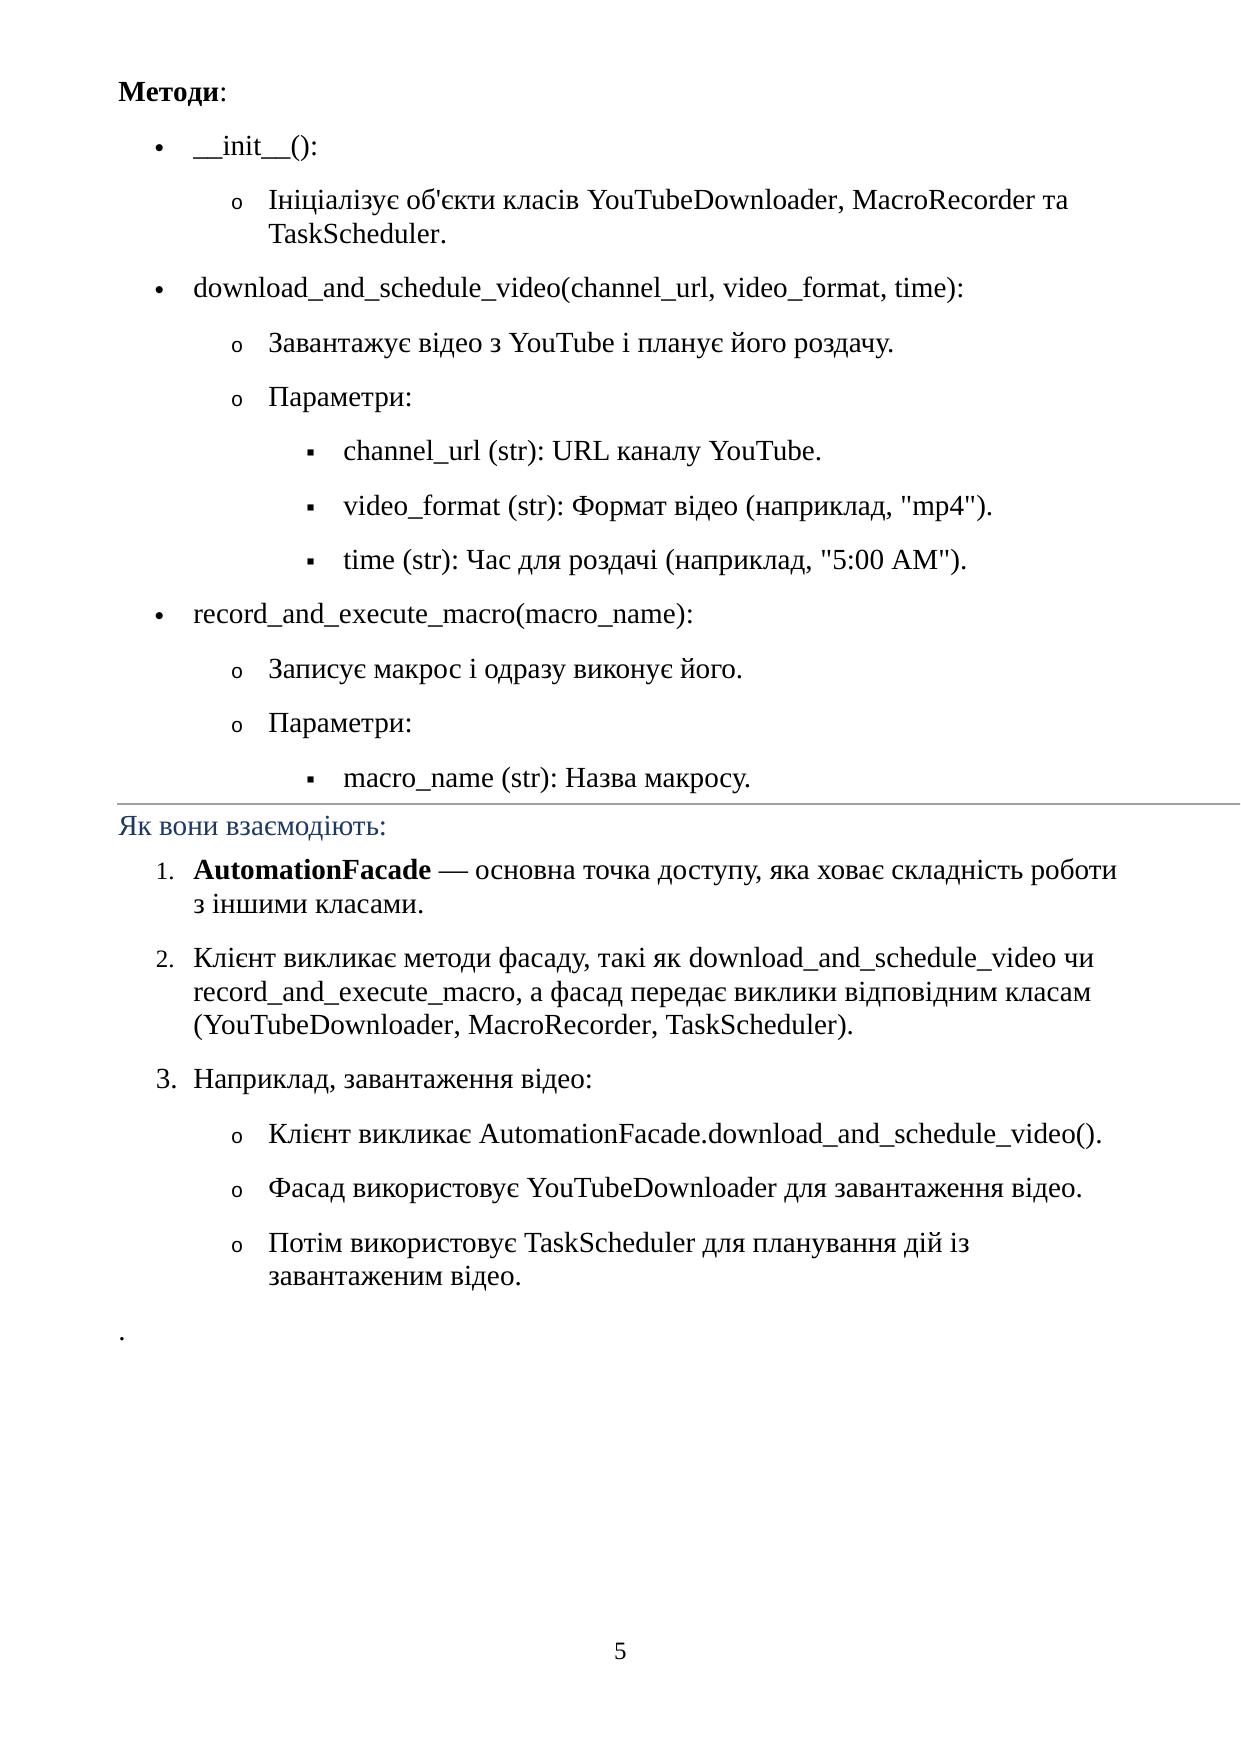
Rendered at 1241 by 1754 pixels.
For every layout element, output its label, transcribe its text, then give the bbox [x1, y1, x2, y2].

list Записує макрос і одразу виконує його. [231, 651, 1122, 684]
list Потім використовує TaskScheduler для планування дій із завантаженим відео. [231, 1225, 1122, 1292]
list Завантажує відео з YouTube і планує його роздачу. [231, 325, 1122, 358]
list time (str): Час для роздачі (наприклад, "5:00 AM"). [306, 542, 1122, 576]
list Параметри: [231, 705, 1122, 739]
text . [118, 1313, 1122, 1346]
list download_and_schedule_video(channel_url, video_format, time): [156, 270, 1122, 304]
list macro_name (str): Назва макросу. [306, 760, 1122, 793]
list channel_url (str): URL каналу YouTube. [306, 433, 1122, 467]
text Методи: [118, 74, 1122, 107]
list __init__(): [156, 128, 1122, 162]
list Клієнт викликає AutomationFacade.download_and_schedule_video(). [231, 1116, 1122, 1149]
list Параметри: [231, 379, 1122, 413]
subtitle Як вони взаємодіють: [118, 808, 1122, 842]
list AutomationFacade — основна точка доступу, яка ховає складність роботи з іншими класами. [156, 852, 1122, 919]
list Фасад використовує YouTubeDownloader для завантаження відео. [231, 1170, 1122, 1204]
list Ініціалізує об'єкти класів YouTubeDownloader, MacroRecorder та TaskScheduler. [231, 182, 1122, 249]
list video_format (str): Формат відео (наприклад, "mp4"). [306, 488, 1122, 521]
list Клієнт викликає методи фасаду, такі як download_and_schedule_video чи record_and_execute_macro, а фасад передає виклики відповідним класам (YouTubeDownloader, MacroRecorder, TaskScheduler). [156, 940, 1122, 1041]
list record_and_execute_macro(macro_name): [156, 597, 1122, 630]
list Наприклад, завантаження відео: [156, 1062, 1122, 1095]
